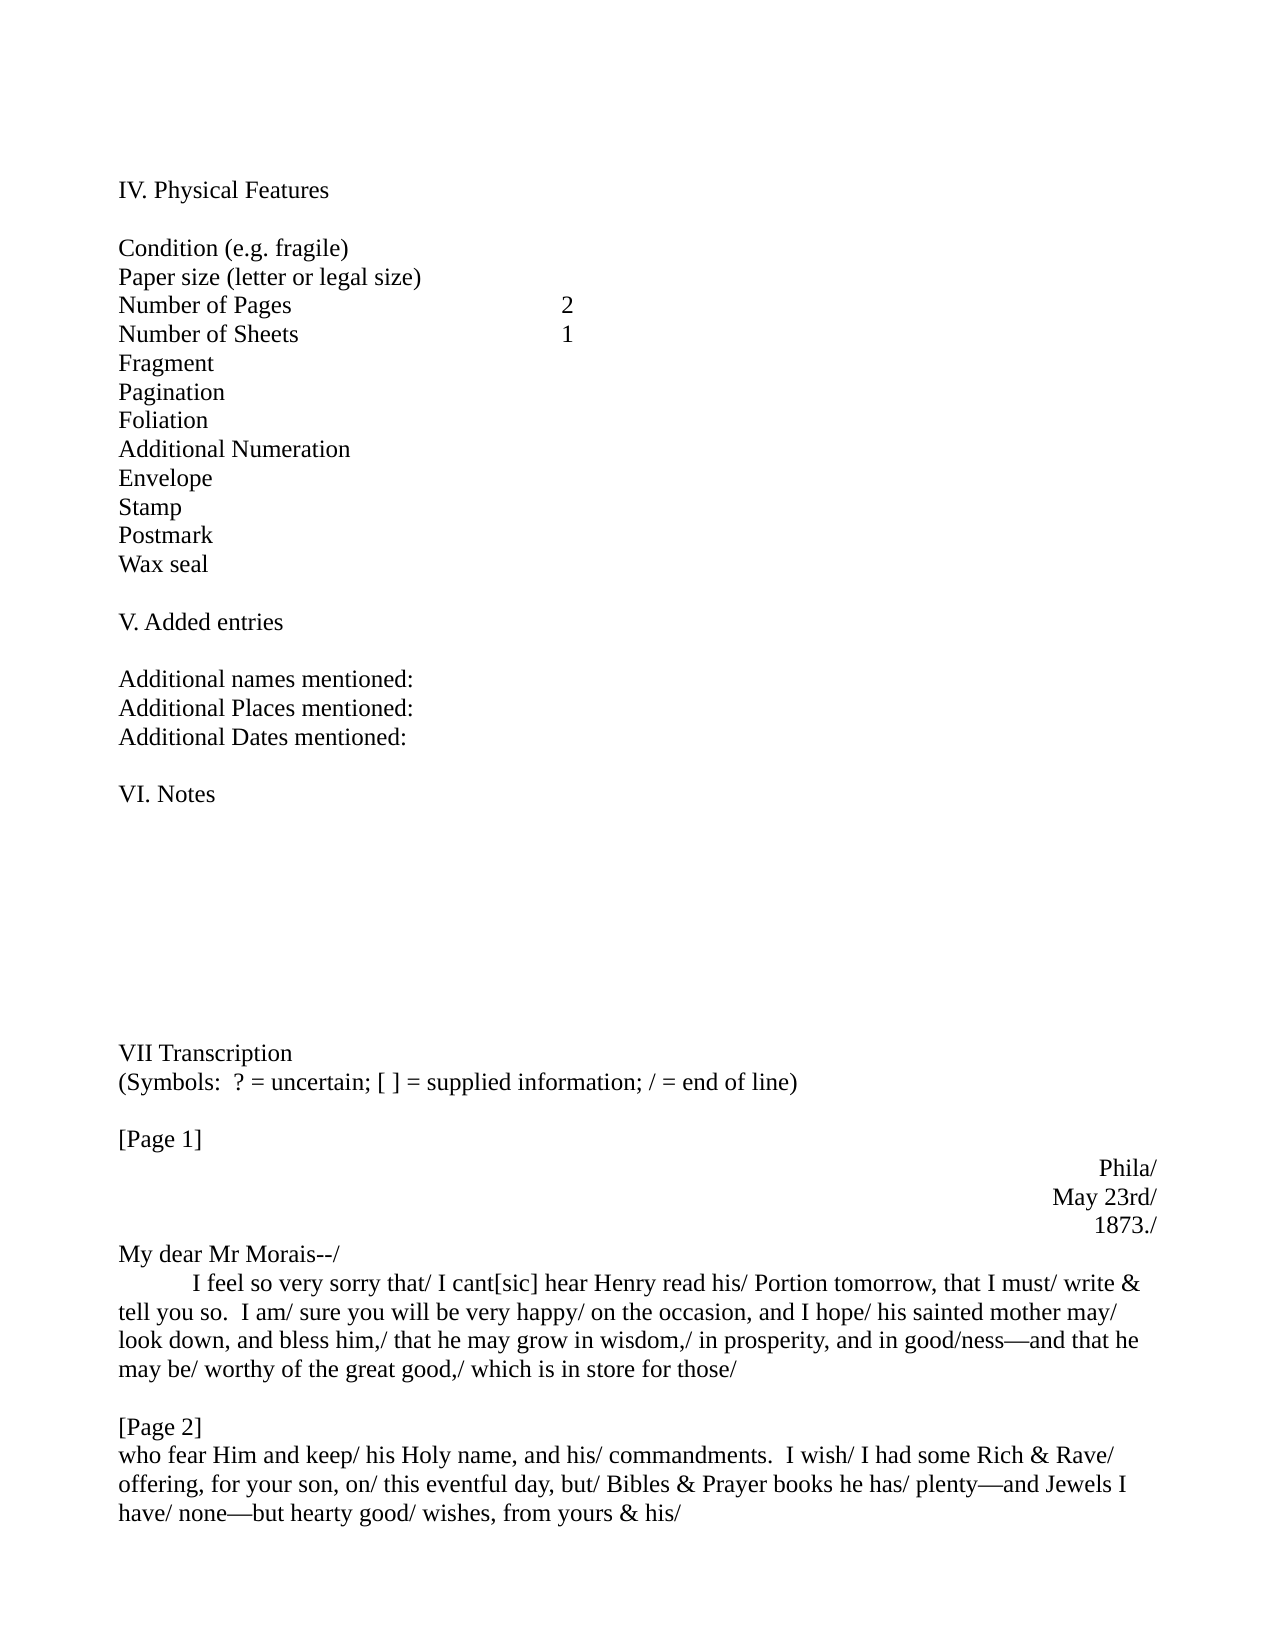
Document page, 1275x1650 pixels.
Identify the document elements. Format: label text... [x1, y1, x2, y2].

text I feel so very sorry that/ I cant[sic] hear Henry read his/ Portion tomorrow, that I must/ write & tell you so. I am/ sure you will be very happy/ on the occasion, and I hope/ his sainted mother may/ look down, and bless him,/ that he may grow in wisdom,/ in prosperity, and in good/ness—and that he may be/ worthy of the great good,/ which is in store for those/ [118, 1268, 1157, 1383]
text Envelope [118, 463, 1157, 492]
text VI. Notes [118, 779, 1157, 808]
text My dear Mr Morais--/ [118, 1239, 1157, 1268]
text VII Transcription [118, 1038, 1157, 1067]
text Condition (e.g. fragile) [118, 233, 1157, 262]
text Fragment [118, 348, 1157, 377]
text Wax seal [118, 549, 1157, 578]
text Postma rk [118, 521, 1157, 549]
text Foliation [118, 406, 1157, 434]
text Additional names mentioned: [118, 664, 1157, 693]
text Phila/ [118, 1153, 1157, 1182]
text V. Added entries [118, 607, 1157, 636]
text Pagination [118, 377, 1157, 406]
text 1873./ [118, 1211, 1157, 1239]
text Number of Pages 2 [118, 291, 1157, 319]
text IV. Physical Features [118, 176, 1157, 204]
text Additional Places mentioned: [118, 693, 1157, 722]
text Number of Sheets 1 [118, 319, 1157, 348]
text (Symbols: ? = uncertain; [ ] = supplied information; / = end of line) [118, 1067, 1157, 1096]
text Additional Dates mentioned: [118, 722, 1157, 751]
text who fear Him and keep/ his Holy name, and his/ commandments. I wish/ I had some Rich & Rave/ offering, for your son, on/ this eventful day, but/ Bibles & Prayer books he has/ plenty—and Jewels I have/ none—but hearty good/ wishes, from yours & his/ [118, 1441, 1157, 1527]
text Paper size (letter or legal size) [118, 262, 1157, 291]
text [Page 2] [118, 1412, 1157, 1441]
text May 23rd/ [118, 1182, 1157, 1211]
text Additional Numeration [118, 434, 1157, 463]
text Stamp [118, 492, 1157, 521]
text [Page 1] [118, 1124, 1157, 1153]
